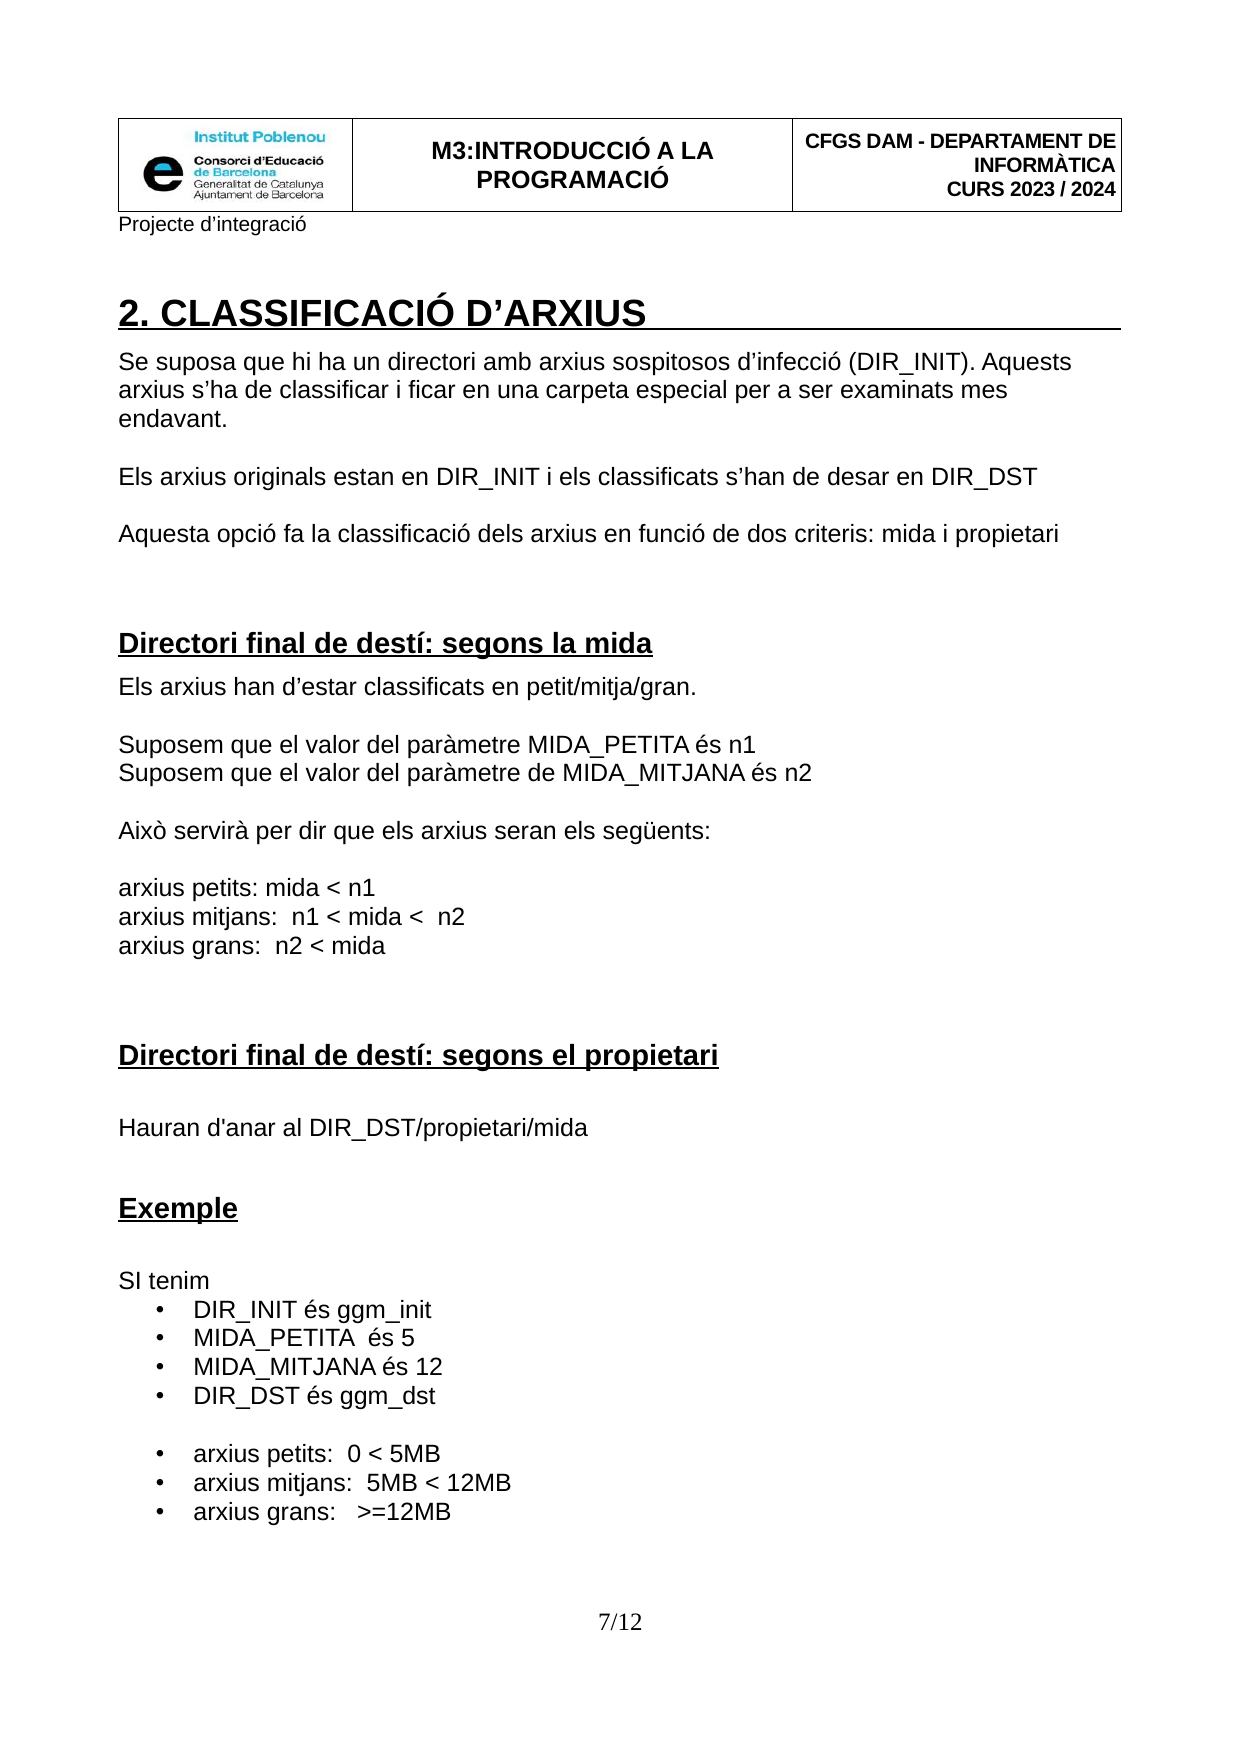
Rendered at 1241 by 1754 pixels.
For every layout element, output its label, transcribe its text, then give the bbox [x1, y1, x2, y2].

text arxius grans: n2 < mida [118, 931, 1122, 959]
picture [140, 125, 331, 206]
list arxius mitjans: 5MB < 12MB [156, 1468, 1122, 1496]
text Els arxius han d’estar classificats en petit/mitja/gran. [118, 672, 1122, 701]
text SI tenim [118, 1266, 1122, 1294]
text arxius petits: mida < n1 [118, 873, 1122, 902]
list arxius petits: 0 < 5MB [156, 1439, 1122, 1468]
text Els arxius originals estan en DIR_INIT i els classificats s’han de desar en DIR_DST [118, 461, 1122, 490]
list arxius grans: >=12MB [156, 1496, 1122, 1525]
text Aquesta opció fa la classificació dels arxius en funció de dos criteris: mida i propietari [118, 519, 1122, 548]
list DIR_INIT és ggm_init [156, 1294, 1122, 1323]
text Suposem que el valor del paràmetre MIDA_PETITA és n1 [118, 729, 1122, 758]
text Hauran d'anar al DIR_DST/propietari/mida [118, 1113, 1122, 1141]
list MIDA_PETITA és 5 [156, 1323, 1122, 1352]
subtitle Exemple [118, 1191, 1122, 1224]
text arxius mitjans: n1 < mida < n2 [118, 902, 1122, 931]
text Se suposa que hi ha un directori amb arxius sospitosos d’infecció (DIR_INIT). Aquests arxius s’ha de classificar i ficar en una carpeta especial per a ser examinats mes endavant. [118, 346, 1122, 433]
subtitle 2. CLASSIFICACIÓ D’ARXIUS [118, 290, 1122, 334]
text Suposem que el valor del paràmetre de MIDA_MITJANA és n2 [118, 758, 1122, 787]
subtitle Directori final de destí: segons la mida [118, 626, 1122, 659]
text Això servirà per dir que els arxius seran els següents: [118, 816, 1122, 844]
subtitle Directori final de destí: segons el propietari [118, 1038, 1122, 1071]
list DIR_DST és ggm_dst [156, 1381, 1122, 1410]
list MIDA_MITJANA és 12 [156, 1352, 1122, 1381]
